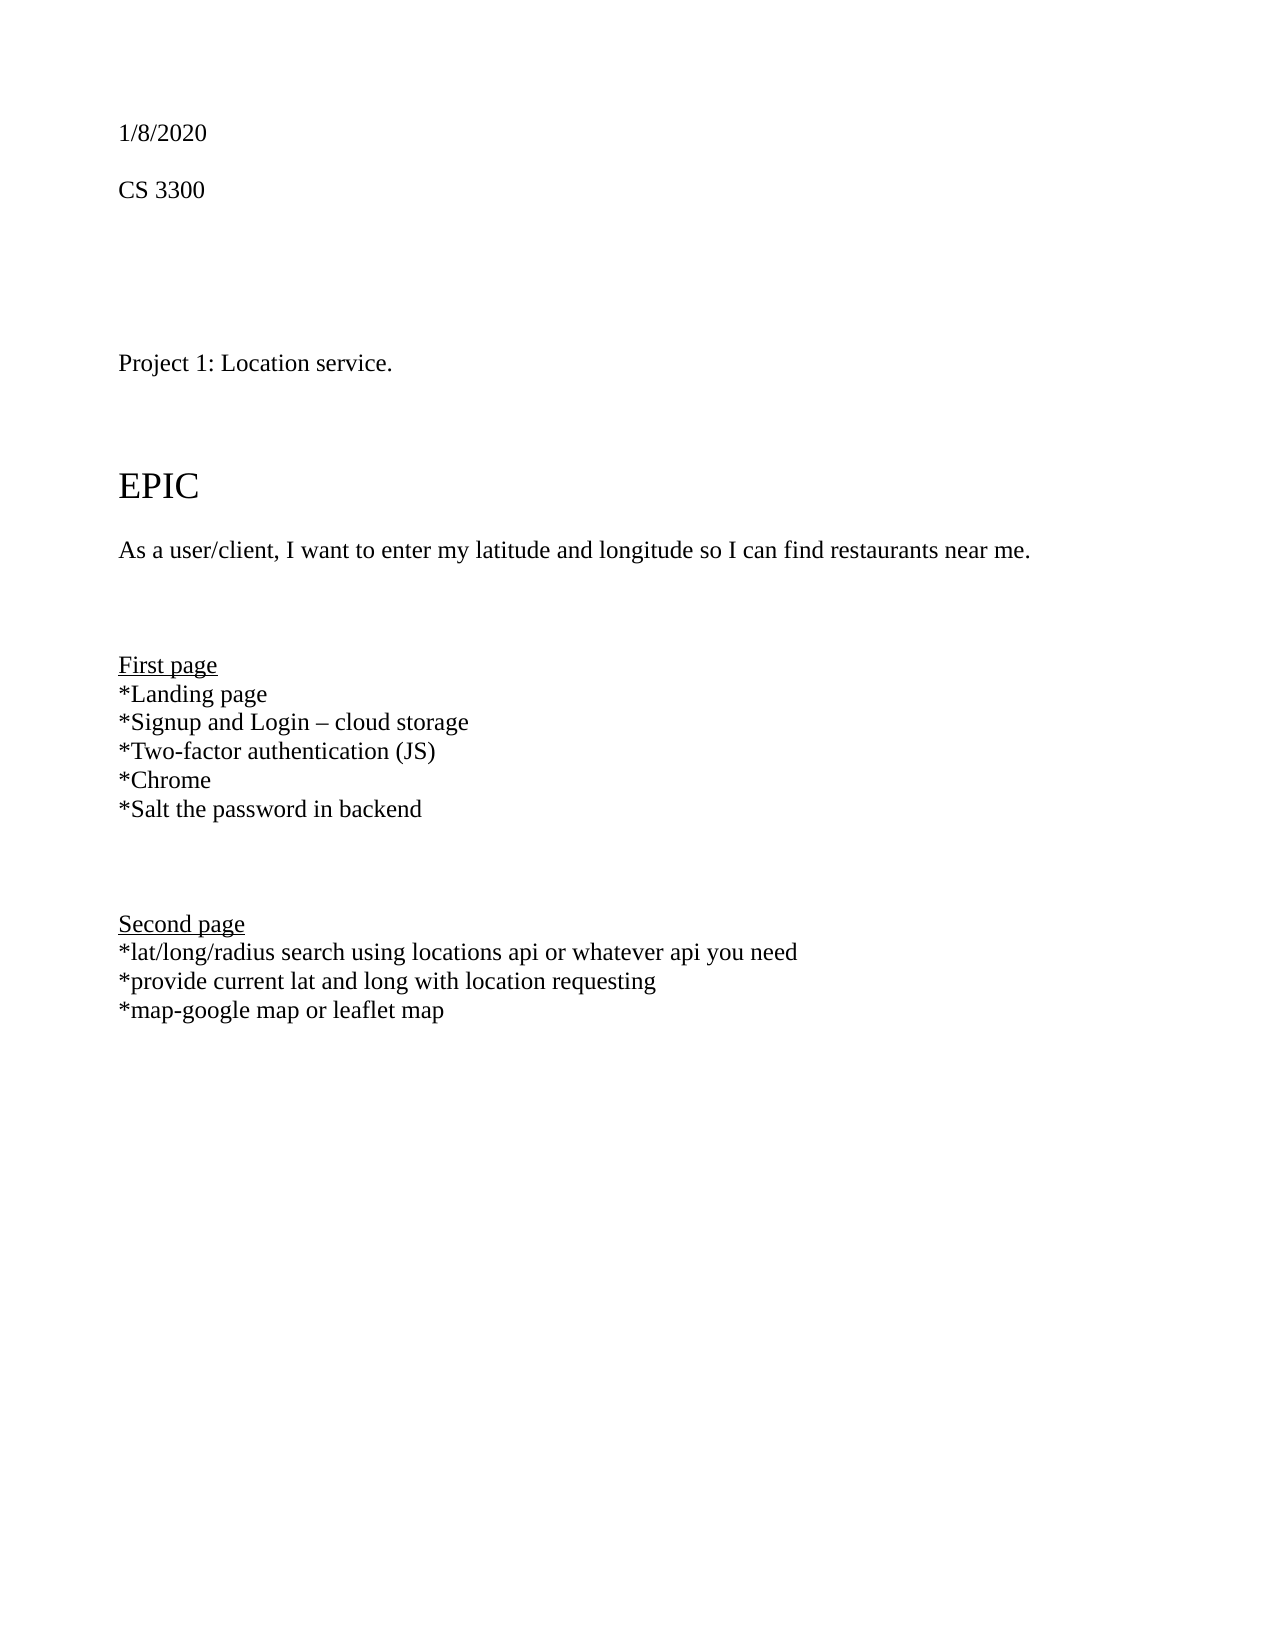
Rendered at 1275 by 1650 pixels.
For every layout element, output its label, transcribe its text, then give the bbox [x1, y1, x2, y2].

text First page [118, 650, 1157, 679]
text *Salt the password in backend [118, 794, 1157, 822]
text *Chrome [118, 765, 1157, 794]
text *Signup and Login – cloud storage [118, 707, 1157, 736]
text *map-google map or leaflet map [118, 995, 1157, 1024]
text As a user/client, I want to enter my latitude and longitude so I can find restaurants near me. [118, 535, 1157, 564]
text *provide current lat and long with location requesting [118, 966, 1157, 995]
text *Landing page [118, 679, 1157, 707]
text Second page [118, 909, 1157, 937]
text *Two-factor authentication (JS) [118, 736, 1157, 765]
text Project 1: Location service. [118, 348, 1157, 377]
text *lat/long/radius search using locations api or whatever api you need [118, 937, 1157, 966]
text 1/8/2020 [118, 118, 1157, 147]
text EPIC [118, 463, 1157, 506]
text CS 3300 [118, 176, 1157, 204]
